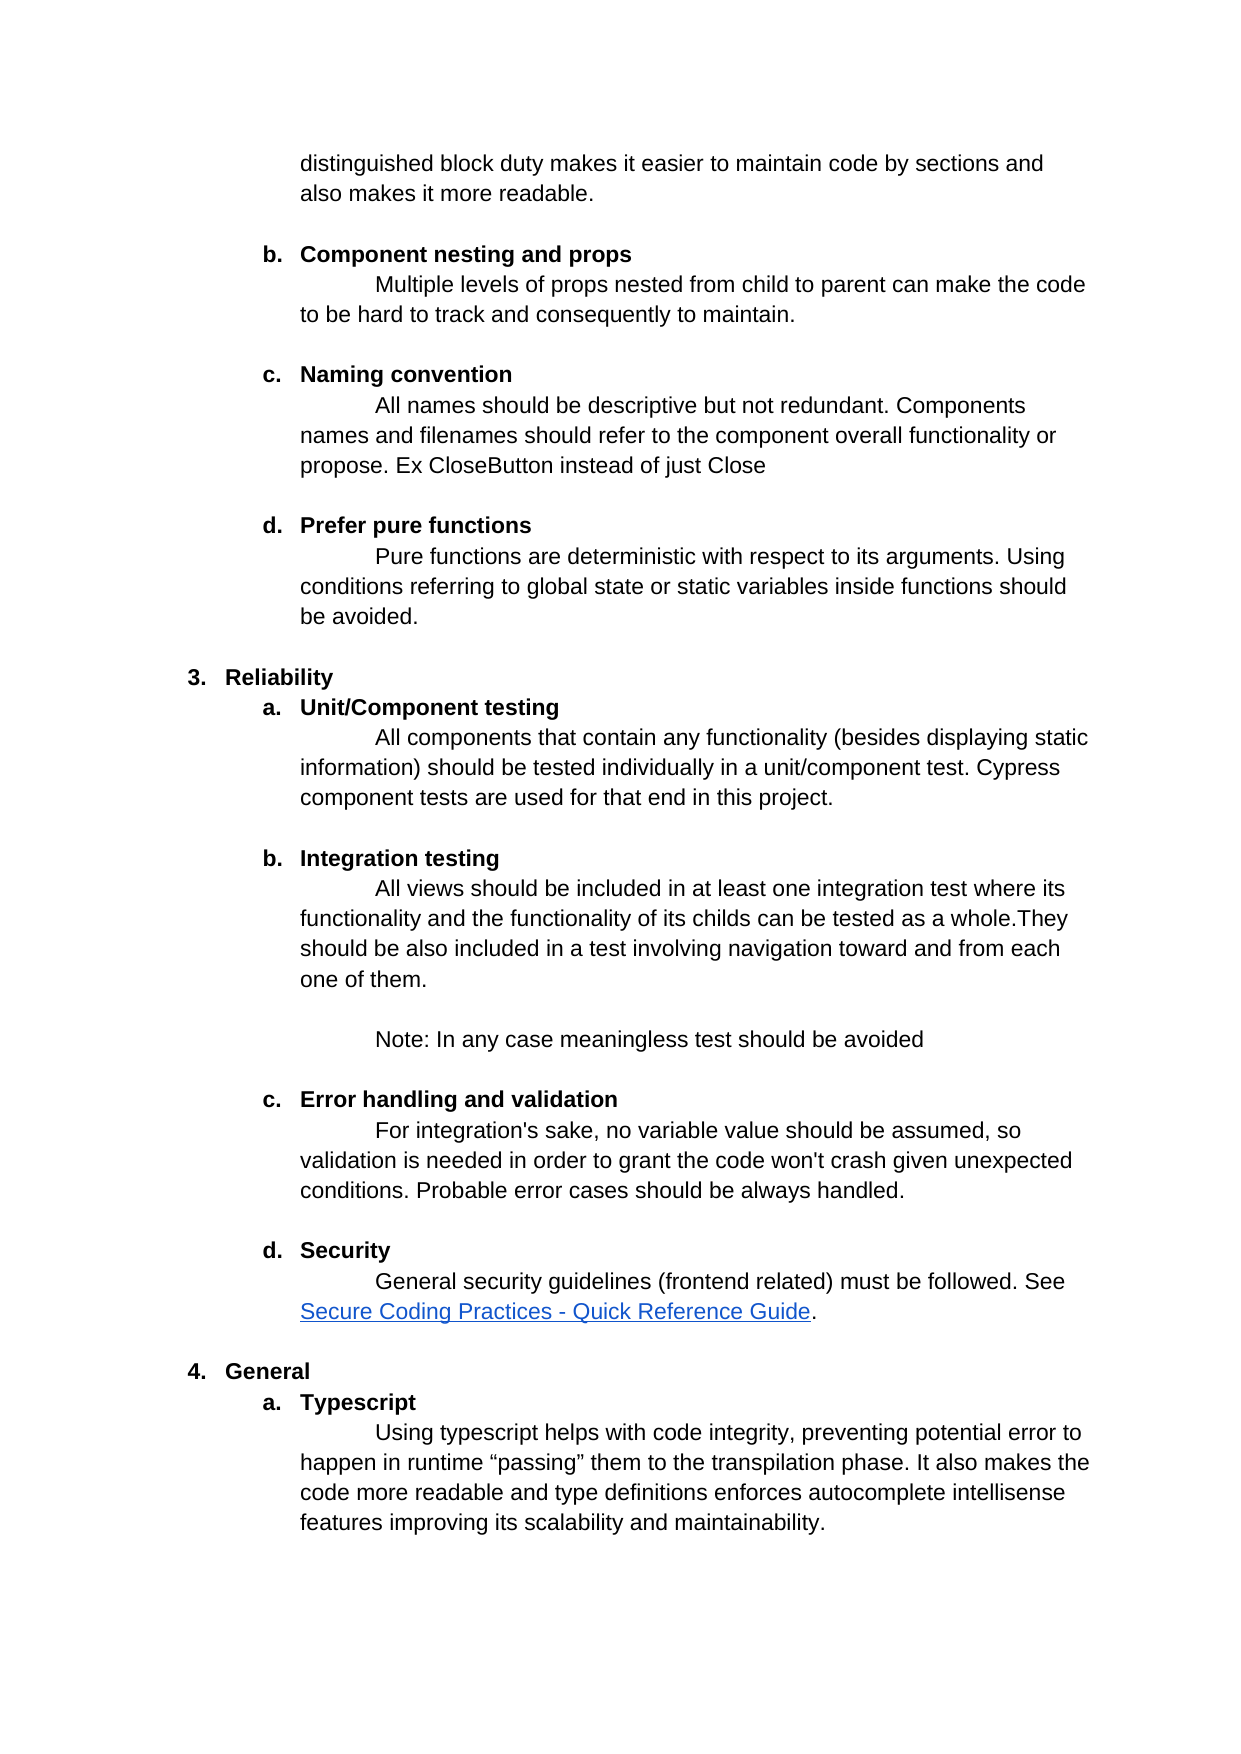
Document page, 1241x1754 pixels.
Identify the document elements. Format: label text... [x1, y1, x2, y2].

list Error handling and validation [262, 1086, 1090, 1113]
list General [187, 1358, 1090, 1385]
text Multiple levels of props nested from child to parent can make the code to be hard to track and consequently to maintain. [300, 271, 1090, 327]
text distinguished block duty makes it easier to maintain code by sections and also makes it more readable. [300, 150, 1090, 207]
text Using typescript helps with code integrity, preventing potential error to happen in runtime “passing” them to the transpilation phase. It also makes the code more readable and type definitions enforces autocomplete intellisense features improving its scalability and maintainability. [300, 1419, 1090, 1536]
list Typescript [262, 1388, 1090, 1415]
text All components that contain any functionality (besides displaying static information) should be tested individually in a unit/component test. Cypress component tests are used for that end in this project. [300, 724, 1090, 811]
text All views should be included in at least one integration test where its functionality and the functionality of its childs can be tested as a whole.They should be also included in a test involving navigation toward and from each one of them. [300, 875, 1090, 992]
list Prefer pure functions [262, 512, 1090, 539]
list Security [262, 1237, 1090, 1264]
list Unit/Component testing [262, 694, 1090, 720]
list Component nesting and props [262, 241, 1090, 267]
text Note: In any case meaningless test should be avoided [300, 1026, 1090, 1052]
text Pure functions are deterministic with respect to its arguments. Using conditions referring to global state or static variables inside functions should be avoided. [300, 543, 1090, 629]
list Naming convention [262, 361, 1090, 388]
text For integration's sake, no variable value should be assumed, so validation is needed in order to grant the code won't crash given unexpected conditions. Probable error cases should be always handled. [300, 1117, 1090, 1203]
text All names should be descriptive but not redundant. Components names and filenames should refer to the component overall functionality or propose. Ex CloseButton instead of just Close [300, 392, 1090, 478]
list Reliability [187, 663, 1090, 690]
text General security guidelines (frontend related) must be followed. See Secure Coding Practices - Quick Reference Guide. [300, 1268, 1090, 1324]
list Integration testing [262, 845, 1090, 871]
